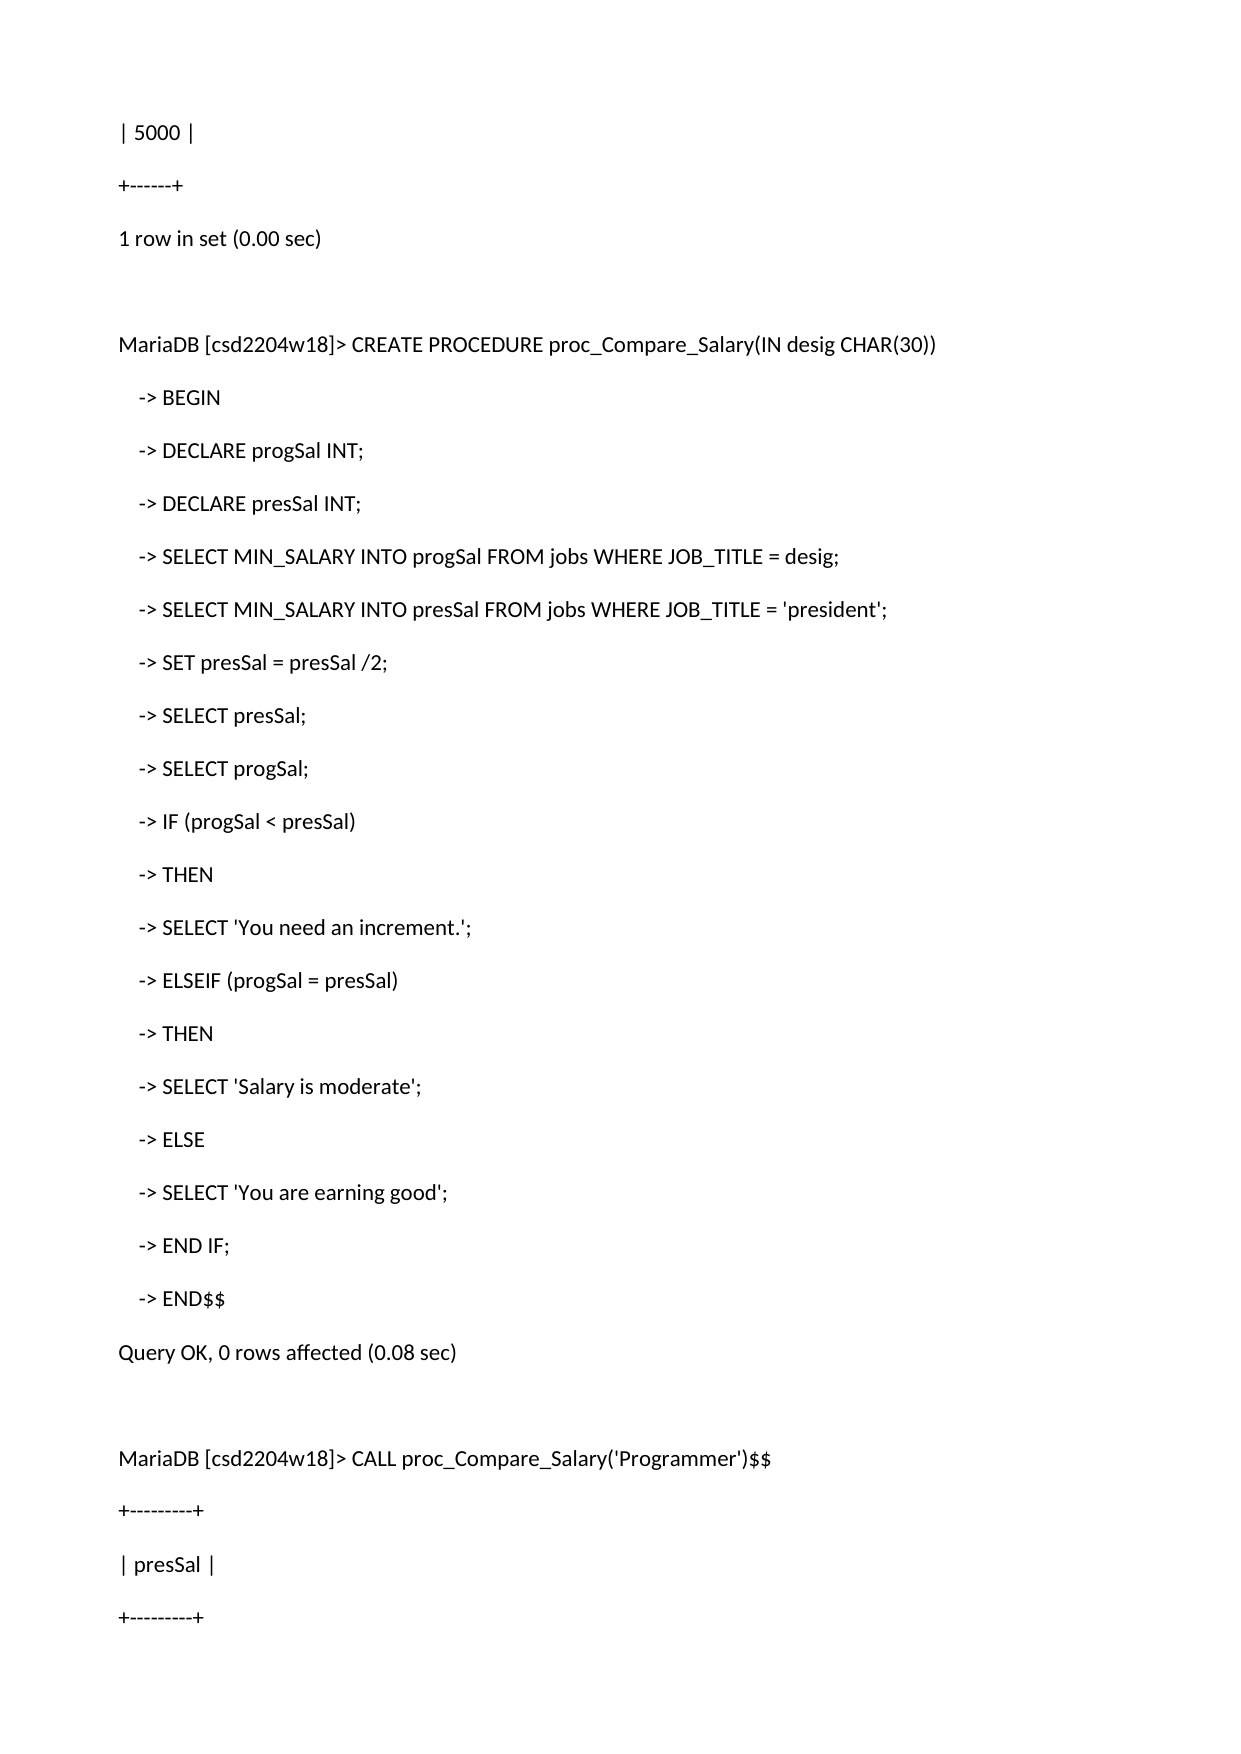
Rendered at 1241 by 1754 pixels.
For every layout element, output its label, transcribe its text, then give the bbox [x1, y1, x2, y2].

text -> END IF; [118, 1232, 1122, 1259]
text -> END$$ [118, 1284, 1122, 1313]
text +---------+ [118, 1603, 1122, 1631]
text -> DECLARE presSal INT; [118, 489, 1122, 517]
text -> THEN [118, 860, 1122, 888]
text -> ELSE [118, 1126, 1122, 1153]
text -> SELECT progSal; [118, 754, 1122, 782]
text -> SELECT 'Salary is moderate'; [118, 1072, 1122, 1101]
text | presSal | [118, 1550, 1122, 1578]
text +---------+ [118, 1497, 1122, 1525]
text -> THEN [118, 1019, 1122, 1047]
text -> BEGIN [118, 383, 1122, 411]
text MariaDB [csd2204w18]> CREATE PROCEDURE proc_Compare_Salary(IN desig CHAR(30)) [118, 330, 1122, 358]
text -> SELECT 'You need an increment.'; [118, 913, 1122, 941]
text -> ELSEIF (progSal = presSal) [118, 966, 1122, 994]
text -> SELECT MIN_SALARY INTO presSal FROM jobs WHERE JOB_TITLE = 'president'; [118, 595, 1122, 623]
text Query OK, 0 rows affected (0.08 sec) [118, 1338, 1122, 1366]
text | 5000 | [118, 118, 1122, 146]
text -> SELECT presSal; [118, 701, 1122, 729]
text +------+ [118, 171, 1122, 199]
text -> SELECT MIN_SALARY INTO progSal FROM jobs WHERE JOB_TITLE = desig; [118, 542, 1122, 570]
text -> IF (progSal < presSal) [118, 807, 1122, 835]
text -> SET presSal = presSal /2; [118, 648, 1122, 676]
text 1 row in set (0.00 sec) [118, 224, 1122, 252]
text -> DECLARE progSal INT; [118, 436, 1122, 464]
text -> SELECT 'You are earning good'; [118, 1178, 1122, 1207]
text MariaDB [csd2204w18]> CALL proc_Compare_Salary('Programmer')$$ [118, 1444, 1122, 1472]
